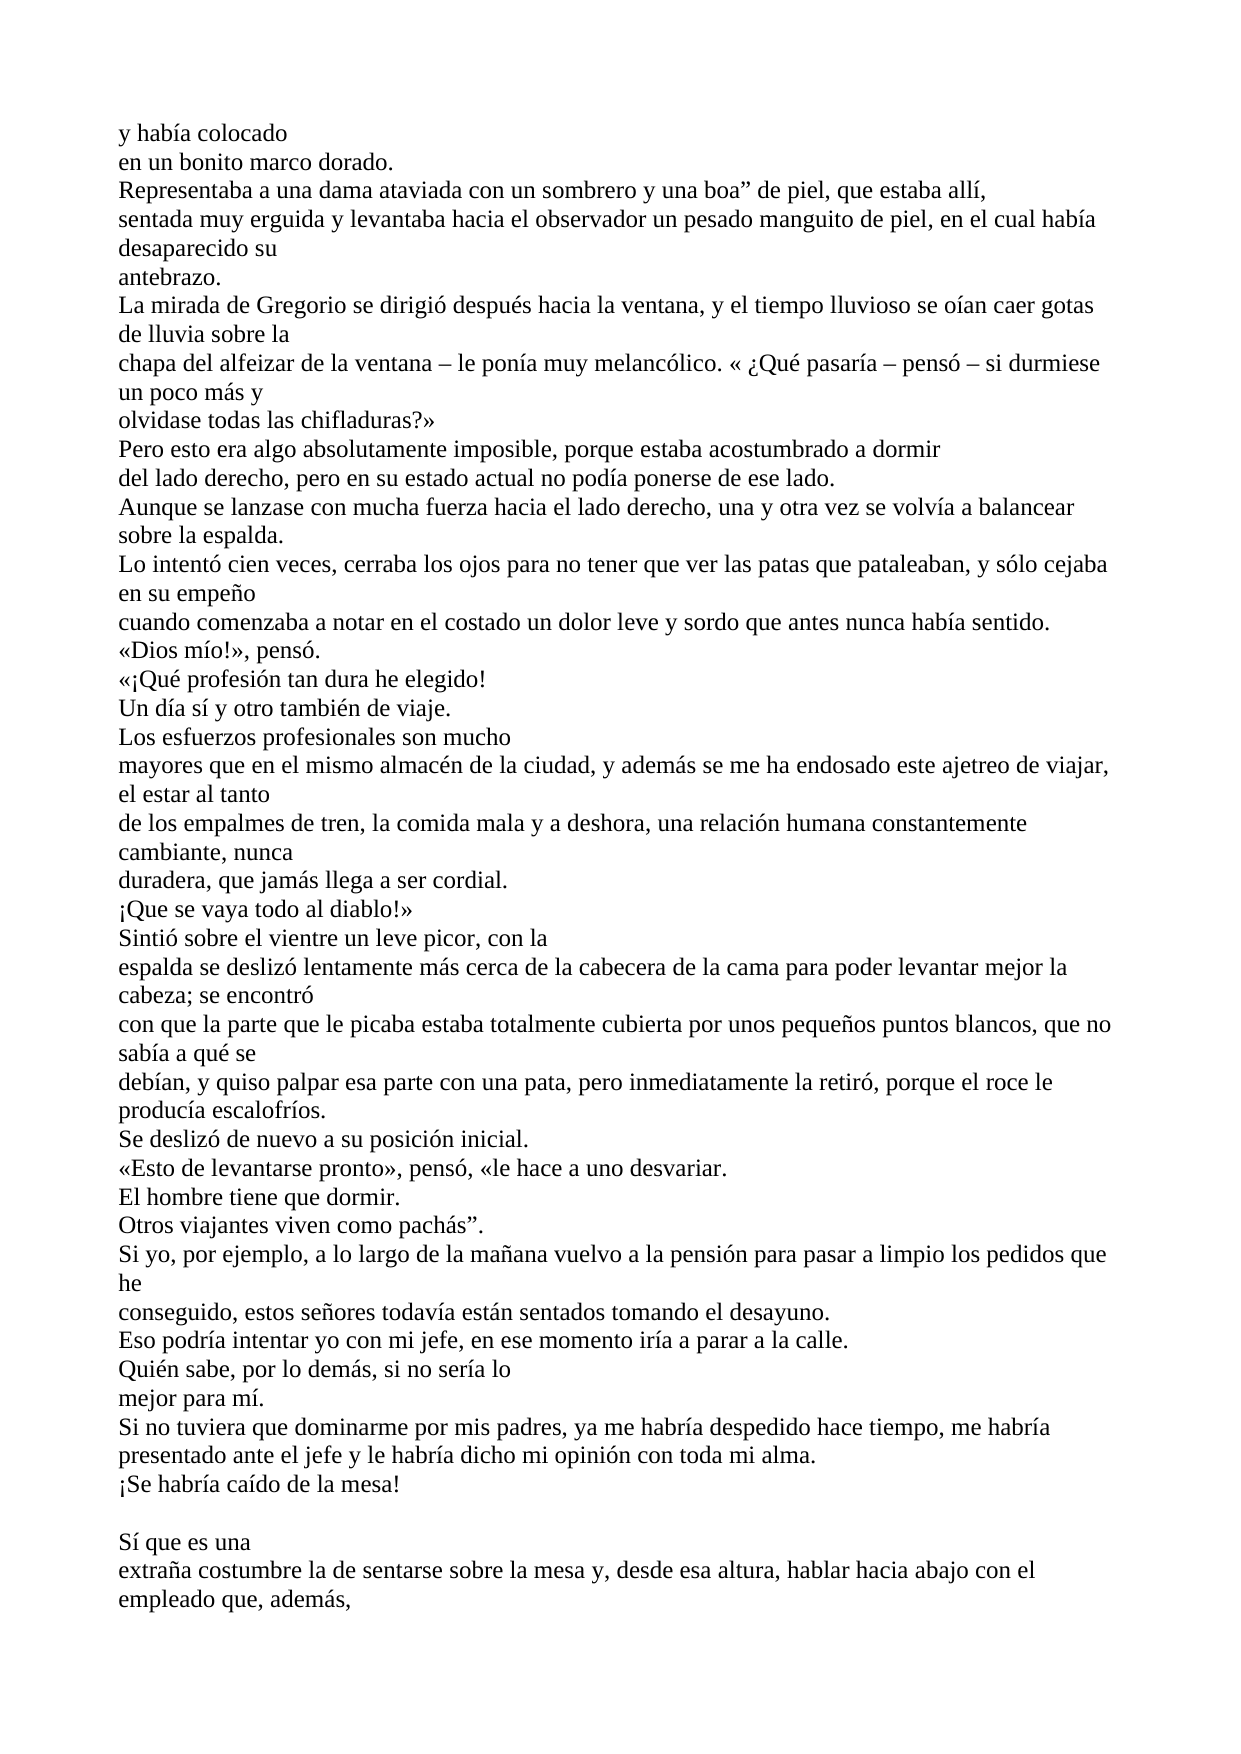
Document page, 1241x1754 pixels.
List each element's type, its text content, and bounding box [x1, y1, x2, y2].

text Si yo, por ejemplo, a lo largo de la mañana vuelvo a la pensión para pasar a limpio los pedidos que he [118, 1239, 1122, 1297]
text en un bonito marco dorado. [118, 147, 1122, 176]
text del lado derecho, pero en su estado actual no podía ponerse de ese lado. [118, 463, 1122, 492]
text y había colocado [118, 118, 1122, 147]
text chapa del alfeizar de la ventana – le ponía muy melancólico. « ¿Qué pasaría – pensó – si durmiese un poco más y [118, 348, 1122, 406]
text espalda se deslizó lentamente más cerca de la cabecera de la cama para poder levantar mejor la cabeza; se encontró [118, 952, 1122, 1009]
text Quién sabe, por lo demás, si no sería lo [118, 1354, 1122, 1383]
text Aunque se lanzase con mucha fuerza hacia el lado derecho, una y otra vez se volvía a balancear sobre la espalda. [118, 492, 1122, 549]
text Otros viajantes viven como pachás”. [118, 1211, 1122, 1239]
text duradera, que jamás llega a ser cordial. [118, 866, 1122, 894]
text con que la parte que le picaba estaba totalmente cubierta por unos pequeños puntos blancos, que no sabía a qué se [118, 1009, 1122, 1067]
text «¡Qué profesión tan dura he elegido! [118, 664, 1122, 693]
text cuando comenzaba a notar en el costado un dolor leve y sordo que antes nunca había sentido. [118, 607, 1122, 636]
text Sintió sobre el vientre un leve picor, con la [118, 923, 1122, 952]
text Pero esto era algo absolutamente imposible, porque estaba acostumbrado a dormir [118, 434, 1122, 463]
text mayores que en el mismo almacén de la ciudad, y además se me ha endosado este ajetreo de viajar, el estar al tanto [118, 751, 1122, 808]
text La mirada de Gregorio se dirigió después hacia la ventana, y el tiempo lluvioso se oían caer gotas de lluvia sobre la [118, 291, 1122, 348]
text «Esto de levantarse pronto», pensó, «le hace a uno desvariar. [118, 1153, 1122, 1182]
text de los empalmes de tren, la comida mala y a deshora, una relación humana constantemente cambiante, nunca [118, 808, 1122, 866]
text olvidase todas las chifladuras?» [118, 406, 1122, 434]
text conseguido, estos señores todavía están sentados tomando el desayuno. [118, 1297, 1122, 1326]
text antebrazo. [118, 262, 1122, 291]
text Representaba a una dama ataviada con un sombrero y una boa” de piel, que estaba allí, [118, 176, 1122, 204]
text Se deslizó de nuevo a su posición inicial. [118, 1124, 1122, 1153]
text Lo intentó cien veces, cerraba los ojos para no tener que ver las patas que pataleaban, y sólo cejaba en su empeño [118, 549, 1122, 607]
text Eso podría intentar yo con mi jefe, en ese momento iría a parar a la calle. [118, 1326, 1122, 1354]
text «Dios mío!», pensó. [118, 636, 1122, 664]
text extraña costumbre la de sentarse sobre la mesa y, desde esa altura, hablar hacia abajo con el empleado que, además, [118, 1556, 1122, 1613]
text Un día sí y otro también de viaje. [118, 693, 1122, 722]
text Sí que es una [118, 1527, 1122, 1556]
text Los esfuerzos profesionales son mucho [118, 722, 1122, 751]
text presentado ante el jefe y le habría dicho mi opinión con toda mi alma. [118, 1441, 1122, 1469]
text ¡Que se vaya todo al diablo!» [118, 894, 1122, 923]
text Si no tuviera que dominarme por mis padres, ya me habría despedido hace tiempo, me habría [118, 1412, 1122, 1441]
text mejor para mí. [118, 1383, 1122, 1412]
text ¡Se habría caído de la mesa! [118, 1469, 1122, 1498]
text debían, y quiso palpar esa parte con una pata, pero inmediatamente la retiró, porque el roce le producía escalofríos. [118, 1067, 1122, 1124]
text sentada muy erguida y levantaba hacia el observador un pesado manguito de piel, en el cual había desaparecido su [118, 204, 1122, 262]
text El hombre tiene que dormir. [118, 1182, 1122, 1211]
